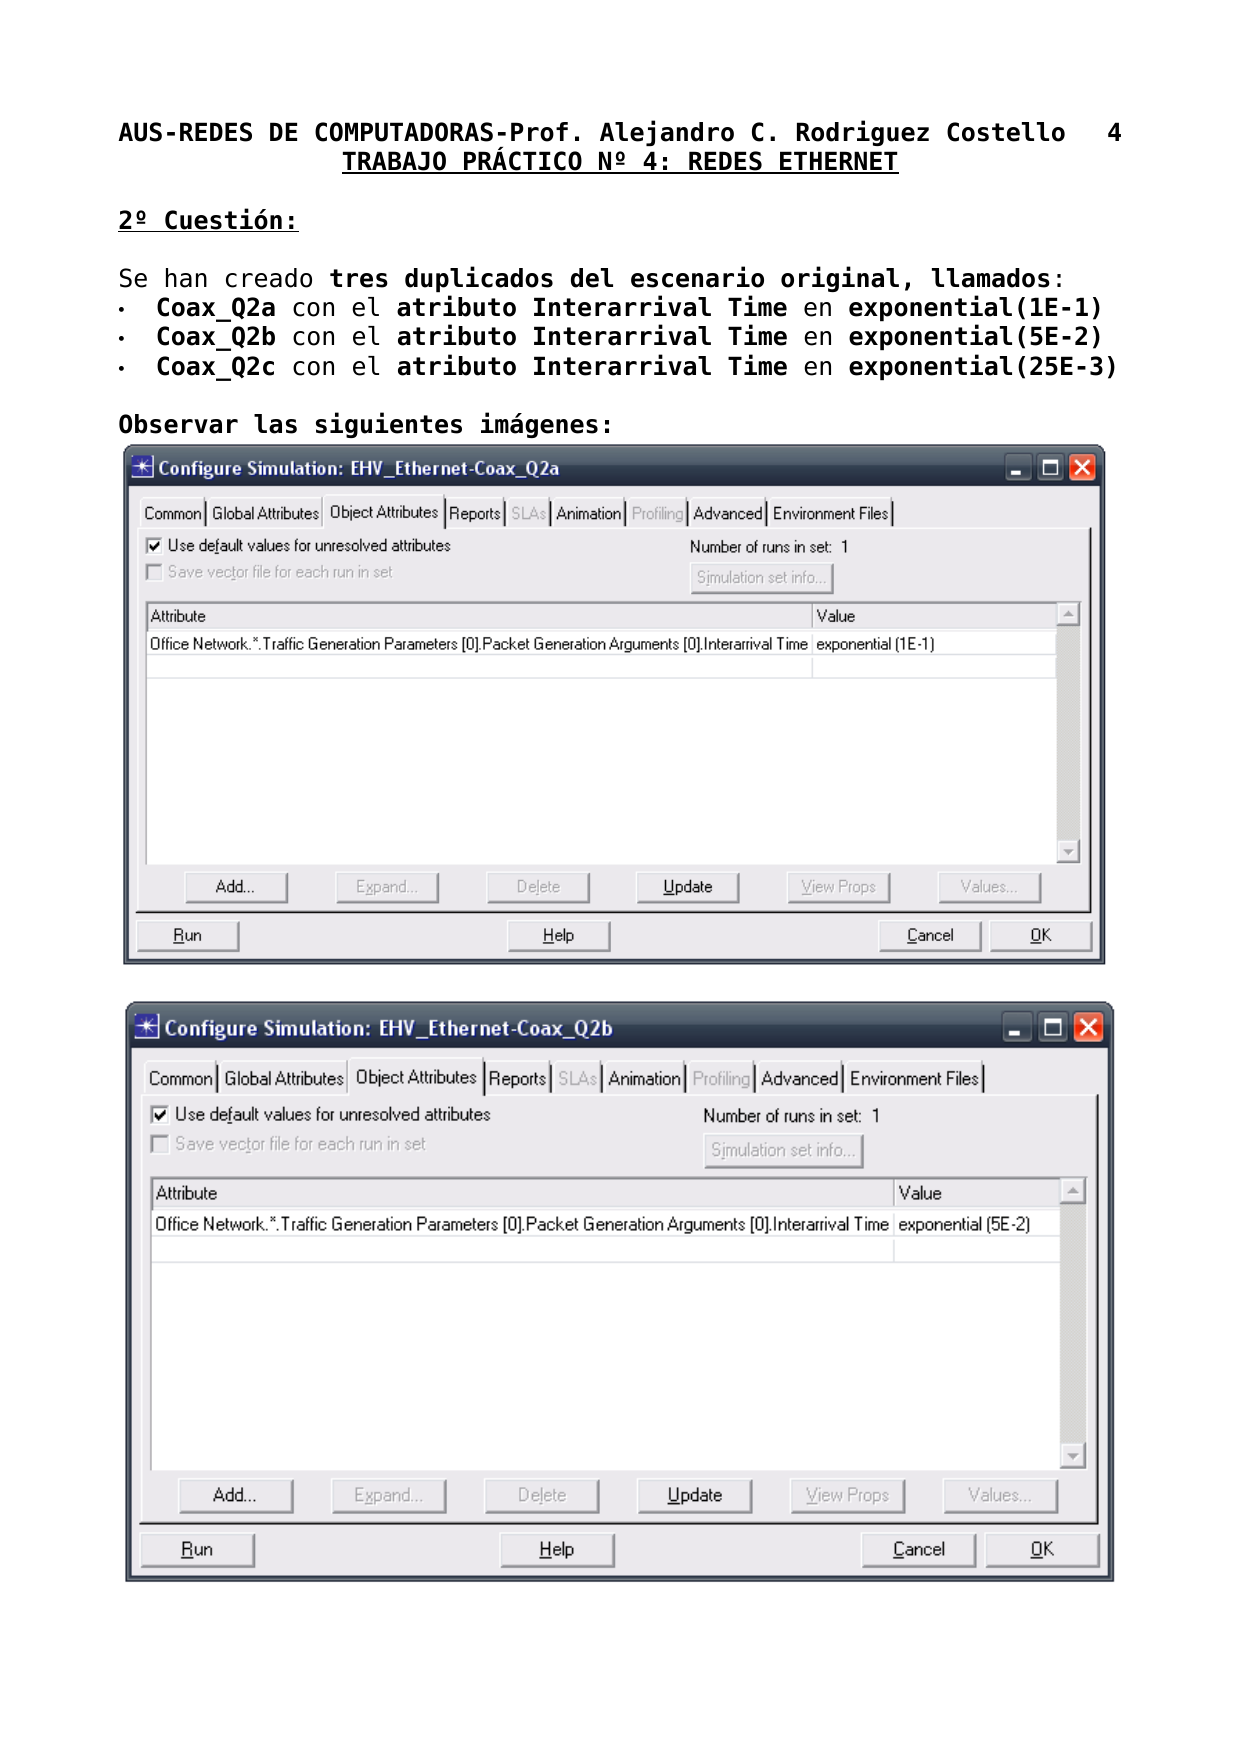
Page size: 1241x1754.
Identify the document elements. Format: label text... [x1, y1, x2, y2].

picture [118, 439, 1122, 966]
text 2º Cuestión: [118, 206, 1122, 235]
list Coax_Q2b con el atributo Interarrival Time en exponential(5E-2) [118, 323, 1122, 352]
text Observar las siguientes imágenes: [118, 410, 1122, 439]
picture [118, 994, 1122, 1613]
list Coax_Q2a con el atributo Interarrival Time en exponential(1E-1) [118, 293, 1122, 323]
list Coax_Q2c con el atributo Interarrival Time en exponential(25E-3) [118, 352, 1122, 381]
text Se han creado tres duplicados del escenario original, llamados: [118, 264, 1122, 293]
